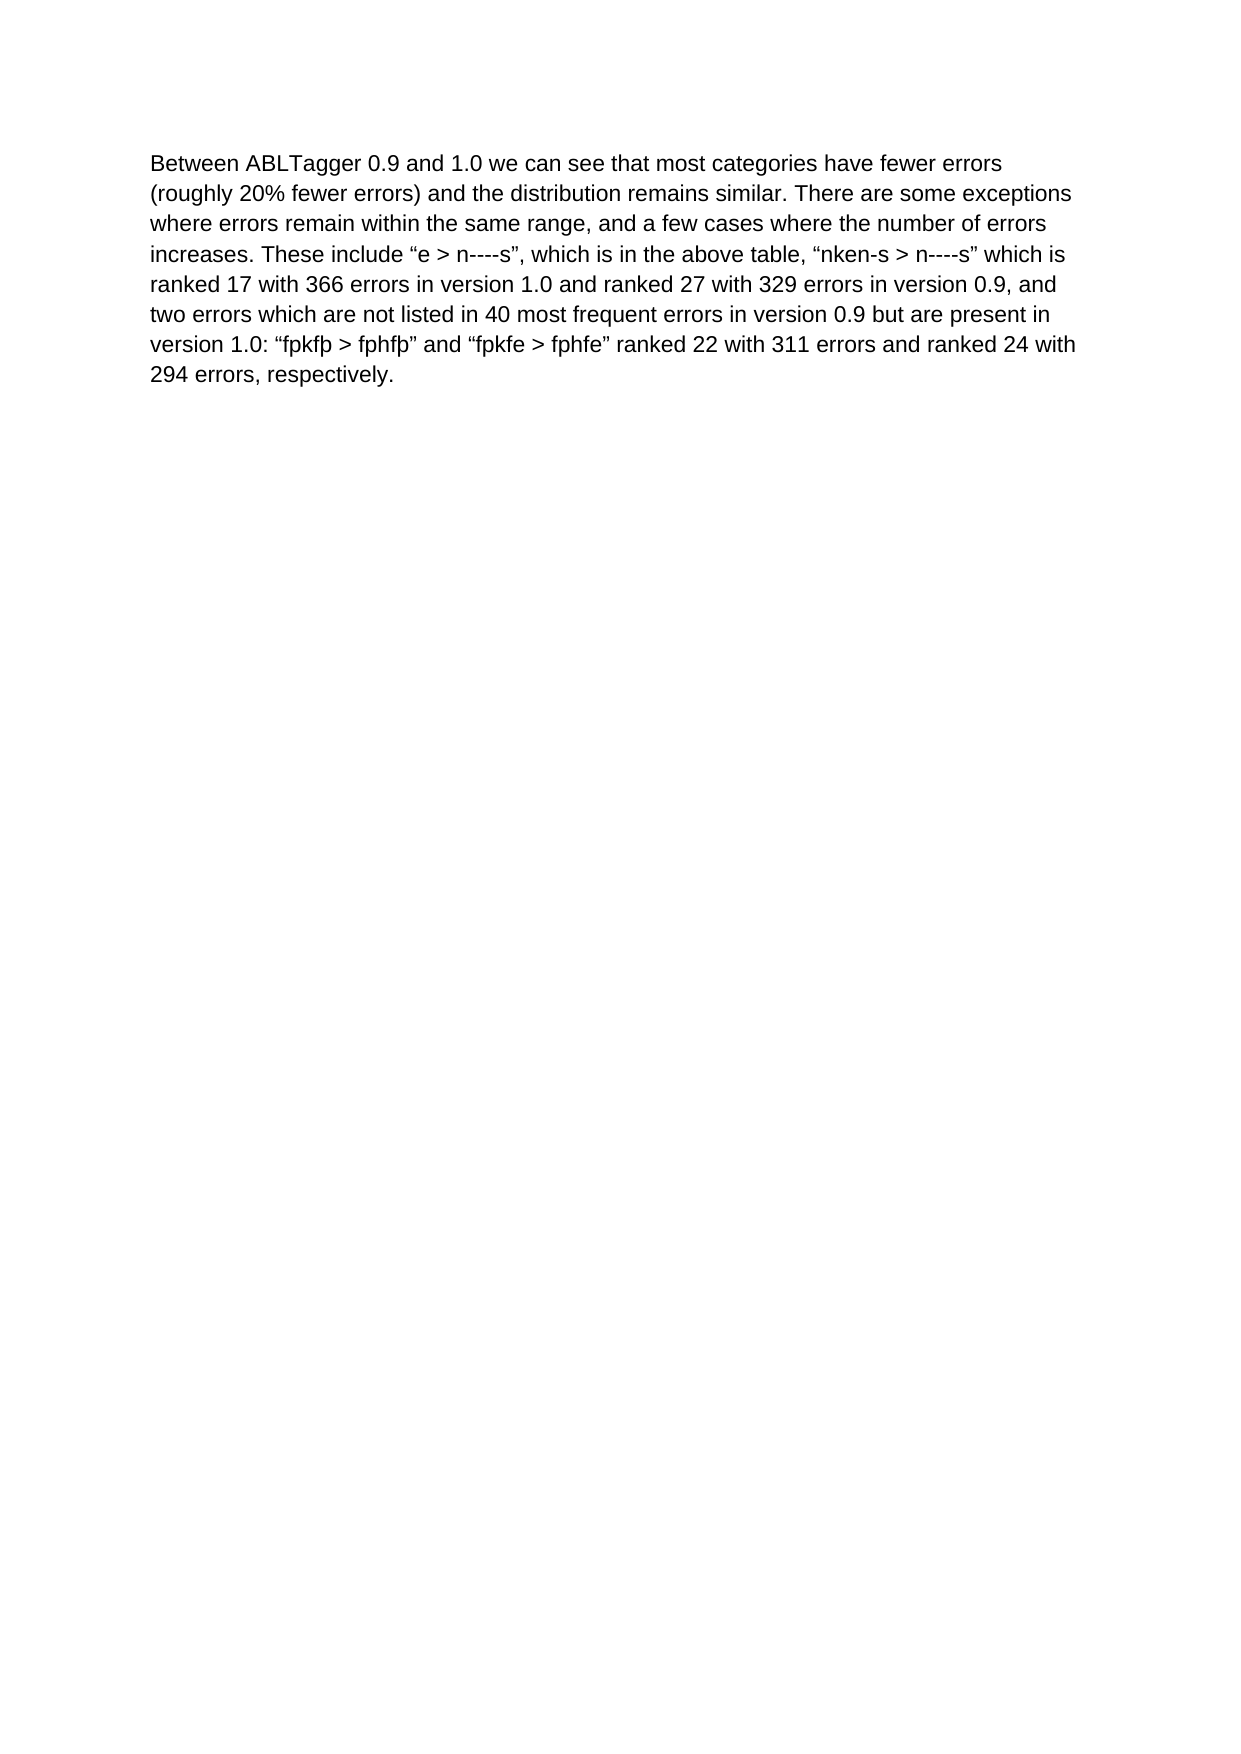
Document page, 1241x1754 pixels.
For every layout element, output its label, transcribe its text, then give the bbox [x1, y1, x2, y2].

text Between ABLTagger 0.9 and 1.0 we can see that most categories have fewer errors (roughly 20% fewer errors) and the distribution remains similar. There are some exceptions where errors remain within the same range, and a few cases where the number of errors increases. These include “e > n----s”, which is in the above table, “nken-s > n----s” which is ranked 17 with 366 errors in version 1.0 and ranked 27 with 329 errors in version 0.9, and two errors which are not listed in 40 most frequent errors in version 0.9 but are present in version 1.0: “fpkfþ > fphfþ” and “fpkfe > fphfe” ranked 22 with 311 errors and ranked 24 with 294 errors, respectively. [150, 150, 1090, 388]
